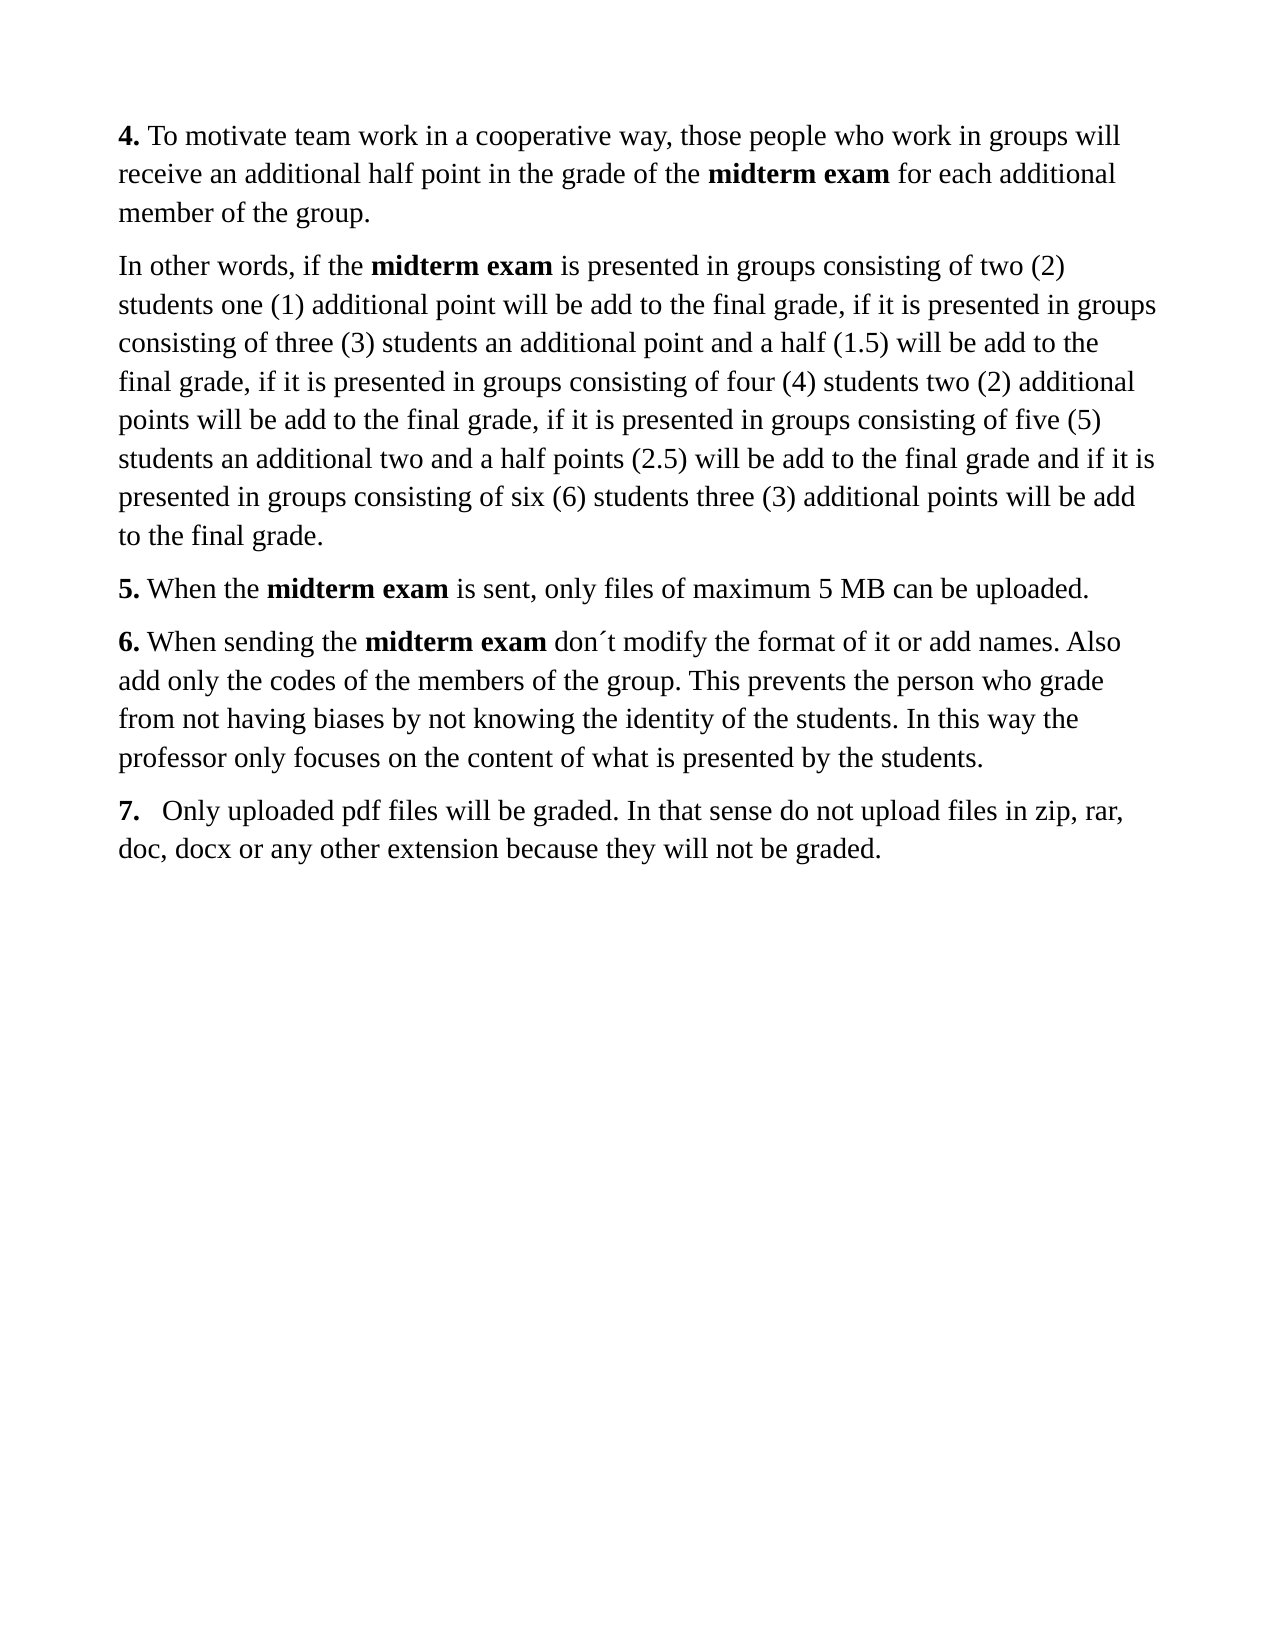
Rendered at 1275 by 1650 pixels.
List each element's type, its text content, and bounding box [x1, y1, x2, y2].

text 7. Only uploaded pdf files will be graded. In that sense do not upload files in zip, rar, doc, docx or any other extension because they will not be graded. [118, 793, 1157, 865]
text 5. When the midterm exam is sent, only files of maximum 5 MB can be uploaded. [118, 571, 1157, 605]
text 4. To motivate team work in a cooperative way, those people who work in groups will receive an additional half point in the grade of the midterm exam for each additional member of the group. [118, 118, 1157, 229]
text In other words, if the midterm exam is presented in groups consisting of two (2) students one (1) additional point will be add to the final grade, if it is presented in groups consisting of three (3) students an additional point and a half (1.5) will be add to the final grade, if it is presented in groups consisting of four (4) students two (2) additional points will be add to the final grade, if it is presented in groups consisting of five (5) students an additional two and a half points (2.5) will be add to the final grade and if it is presented in groups consisting of six (6) students three (3) additional points will be add to the final grade. [118, 248, 1157, 552]
text 6. When sending the midterm exam don´t modify the format of it or add names. Also add only the codes of the members of the group. This prevents the person who grade from not having biases by not knowing the identity of the students. In this way the professor only focuses on the content of what is presented by the students. [118, 624, 1157, 773]
